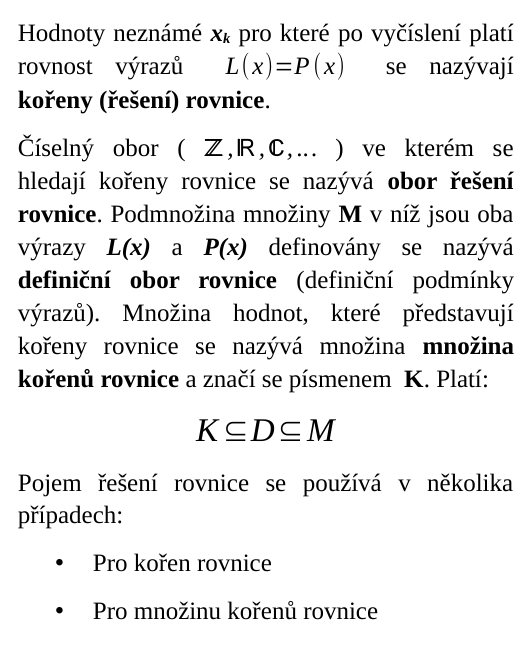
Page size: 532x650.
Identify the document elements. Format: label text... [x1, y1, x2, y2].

text Hodnoty neznámé xk pro které po vyčíslení platí rovnost výrazů se nazývají kořeny (řešení) rovnice. [18, 18, 514, 114]
text Pojem řešení rovnice se používá v několika případech: [18, 468, 514, 529]
list Pro kořen rovnice [55, 548, 514, 577]
text Číselný obor () ve kterém se hledají kořeny rovnice se nazývá obor řešení rovnice. Podmnožina množiny M v níž jsou oba výrazy L(x) a P(x) definovány se nazývá definiční obor rovnice (definiční podmínky výrazů). Množina hodnot, které představují kořeny rovnice se nazývá množina množina kořenů rovnice a značí se písmenem K. Platí: [18, 133, 514, 393]
list Pro množinu kořenů rovnice [55, 596, 514, 624]
